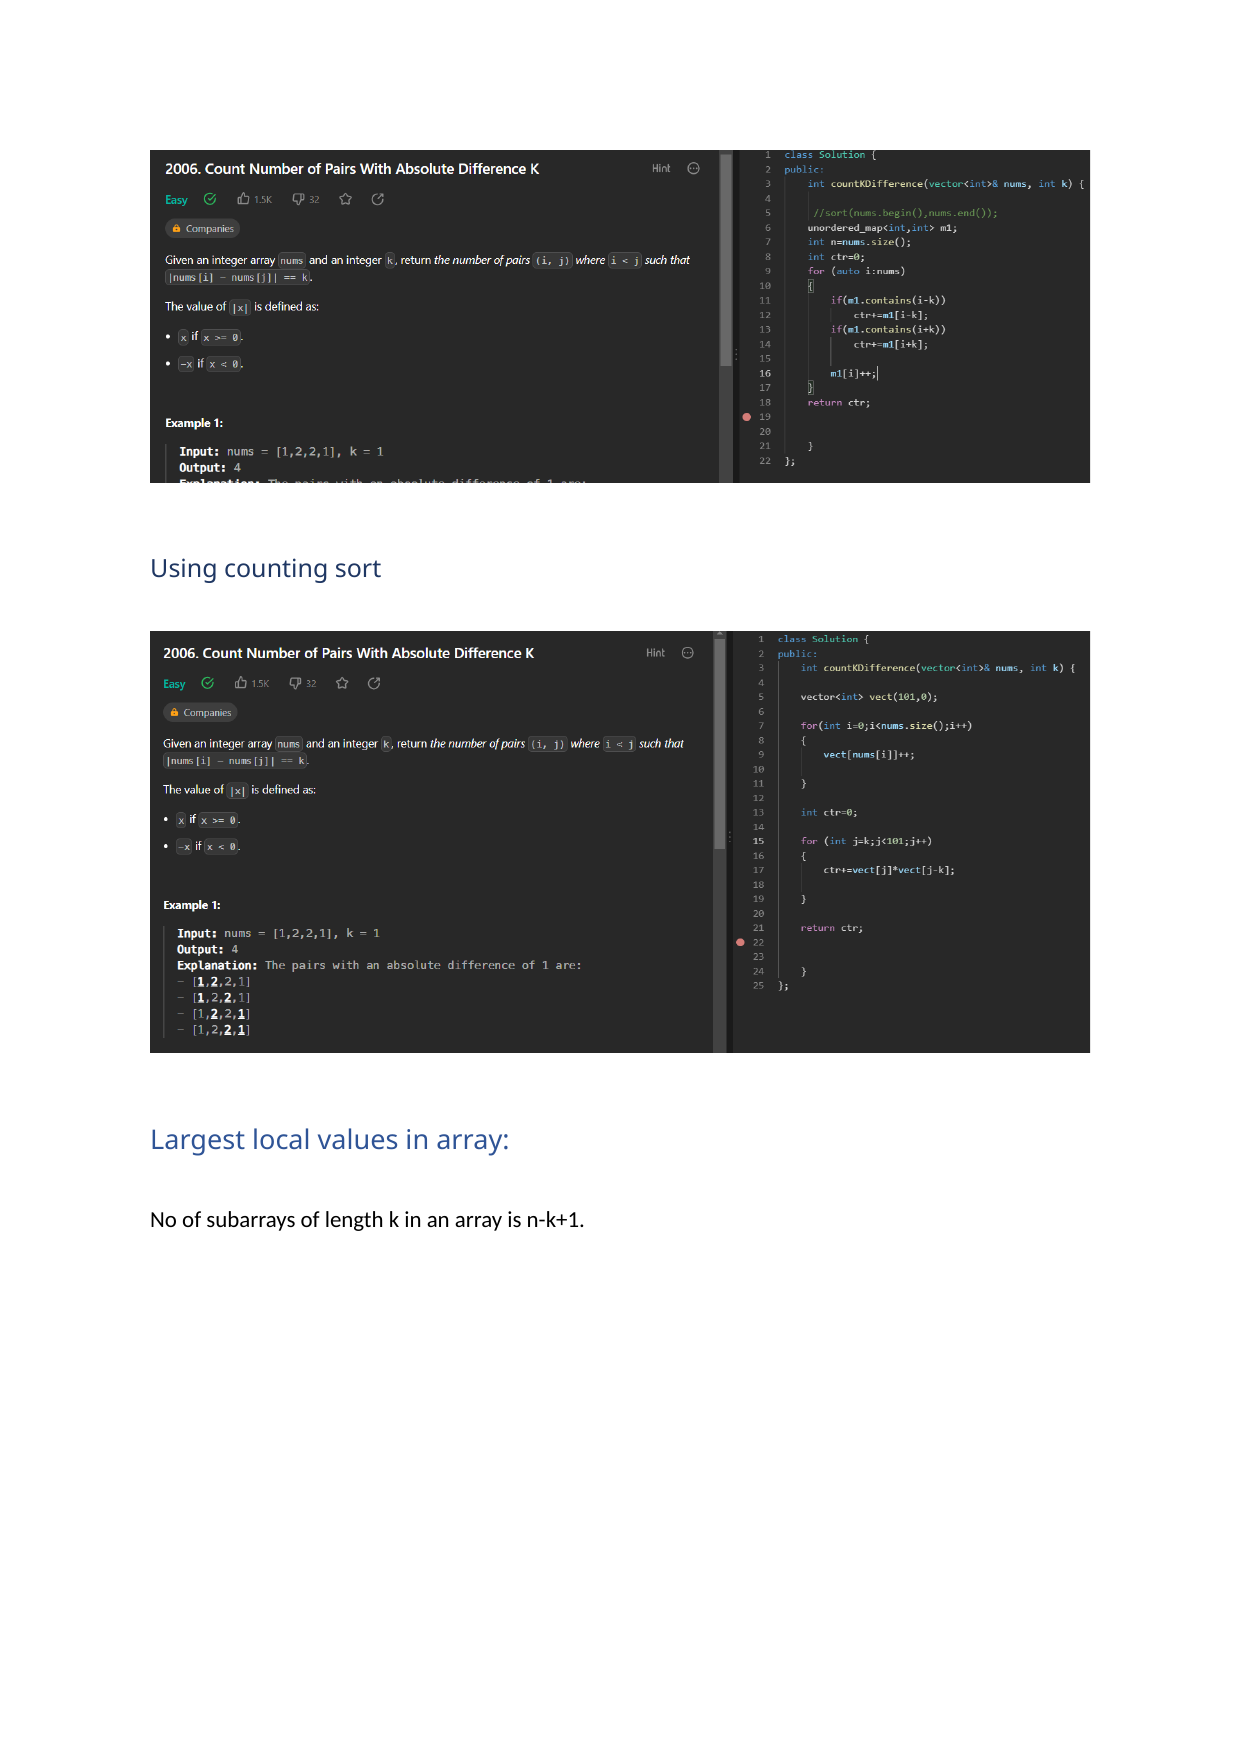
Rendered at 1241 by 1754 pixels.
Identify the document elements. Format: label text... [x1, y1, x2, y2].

subtitle Using counting sort [150, 551, 1090, 584]
text No of subarrays of length k in an array is n-k+1. [150, 1205, 1090, 1233]
subtitle Largest local values in array: [150, 1121, 1090, 1157]
